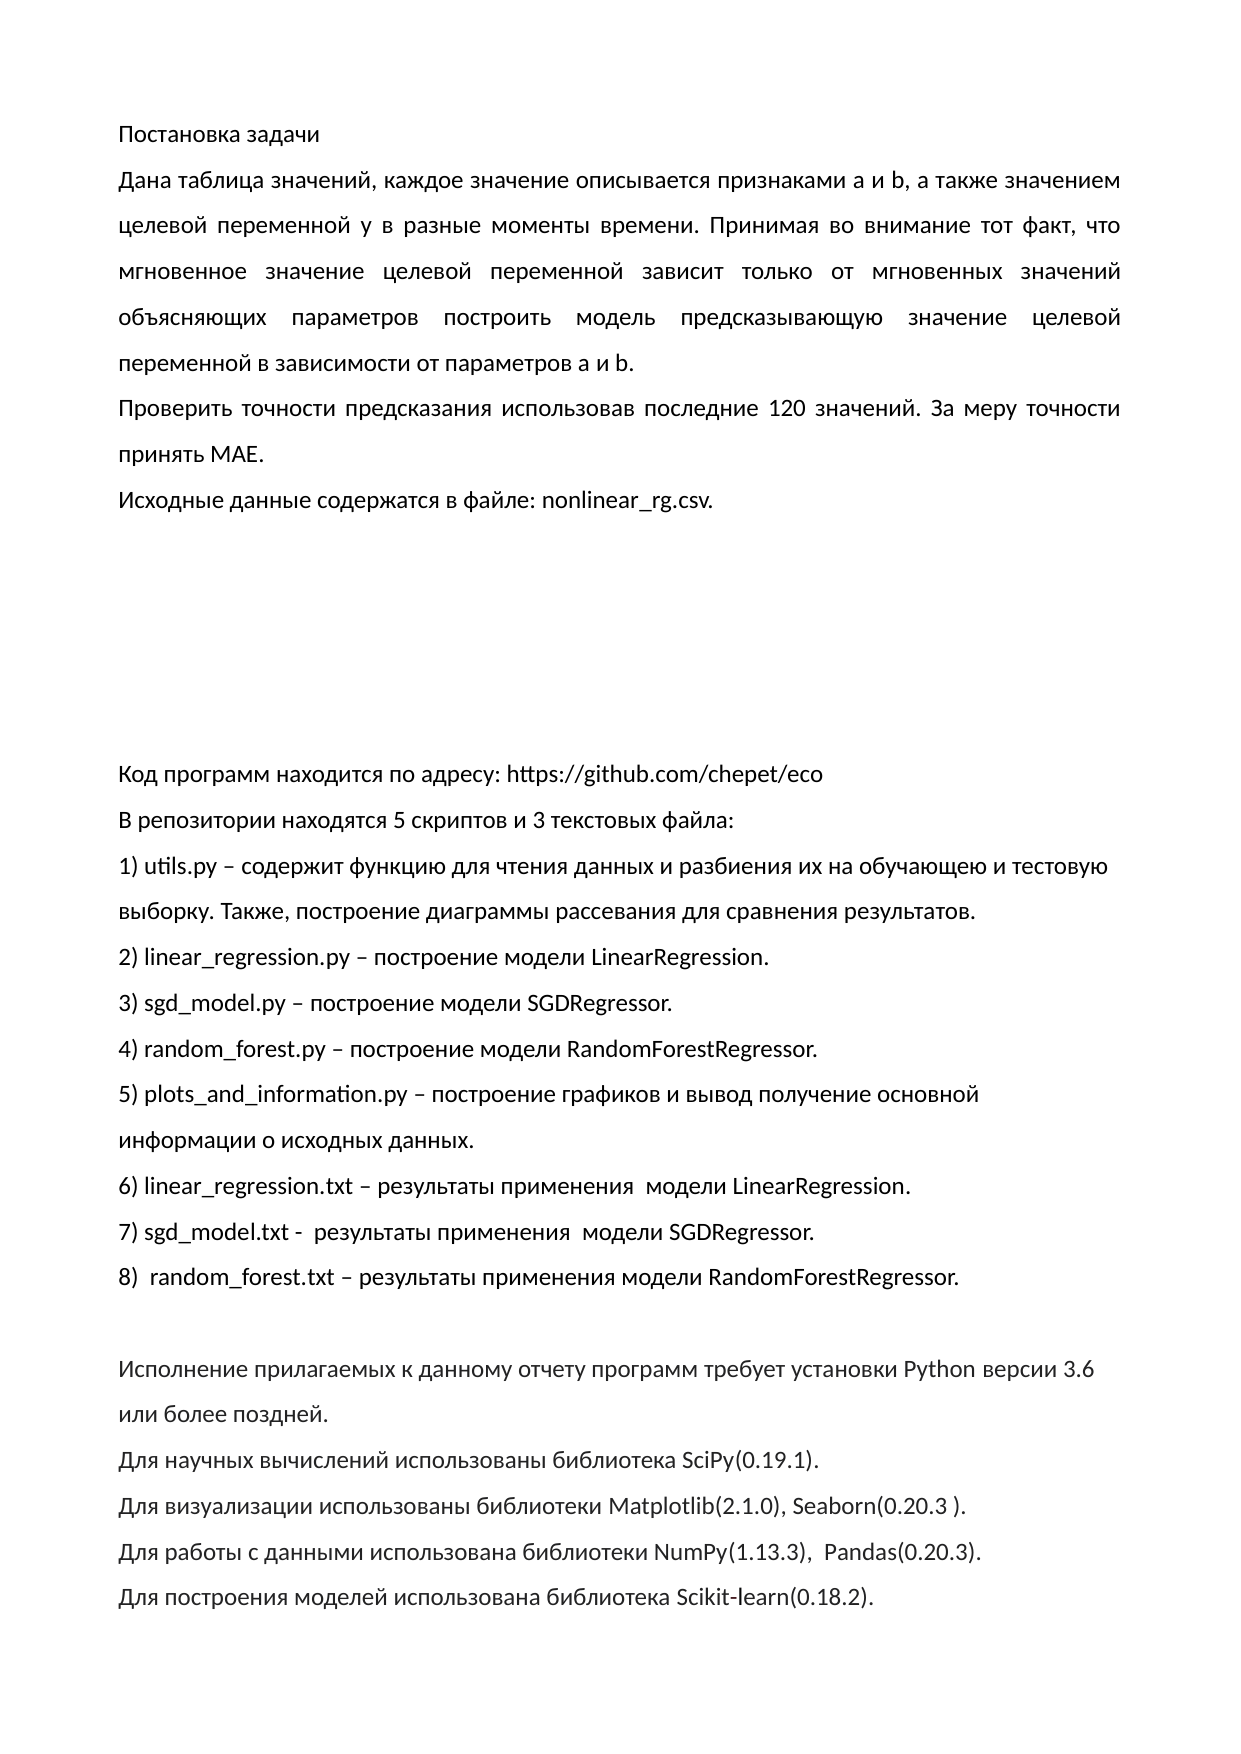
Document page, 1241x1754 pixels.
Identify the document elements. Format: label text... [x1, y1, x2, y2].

text 3) sgd_model.py – построение модели SGDRegressor. [118, 987, 1122, 1017]
text 6) linear_regression.txt – результаты применения модели LinearRegression. [118, 1170, 1122, 1200]
text Код программ находится по адресу: https://github.com/chepet/eco [118, 758, 1122, 789]
text Для научных вычислений использованы библиотека SciPy(0.19.1). [118, 1444, 1122, 1475]
text 5) plots_and_information.py – построение графиков и вывод получение основной информации о исходных данных. [118, 1078, 1122, 1155]
text Для визуализации использованы библиотеки Matplotlib(2.1.0), Seaborn(0.20.3 ). [118, 1490, 1122, 1521]
text 1) utils.py – содержит функцию для чтения данных и разбиения их на обучающею и тестовую выборку. Также, построение диаграммы рассевания для сравнения результатов. [118, 850, 1122, 926]
text Дана таблица значений, каждое значение описывается признаками a и b, а также значением целевой переменной y в разные моменты времени. Принимая во внимание тот факт, что мгновенное значение целевой переменной зависит только от мгновенных значений объясняющих параметров построить модель предсказывающую значение целевой переменной в зависимости от параметров a и b. [118, 164, 1122, 377]
text В репозитории находятся 5 скриптов и 3 текстовых файла: [118, 804, 1122, 834]
text Для построения моделей использована библиотека Scikit-learn(0.18.2). [118, 1581, 1122, 1612]
text Исходные данные содержатся в файле: nonlinear_rg.csv. [118, 484, 1122, 514]
text 8) random_forest.txt – результаты применения модели RandomForestRegressor. [118, 1261, 1122, 1292]
text Проверить точности предсказания использовав последние 120 значений. За меру точности принять MAE. [118, 392, 1122, 469]
text 7) sgd_model.txt - результаты применения модели SGDRegressor. [118, 1216, 1122, 1246]
text 2) linear_regression.py – построение модели LinearRegression. [118, 941, 1122, 972]
text Исполнение прилагаемых к данному отчету программ требует установки Python версии 3.6 или более поздней. [118, 1353, 1122, 1429]
text 4) random_forest.py – построение модели RandomForestRegressor. [118, 1033, 1122, 1063]
text Постановка задачи [118, 118, 1122, 149]
text Для работы с данными использована библиотеки NumPy(1.13.3), Pandas(0.20.3). [118, 1536, 1122, 1566]
